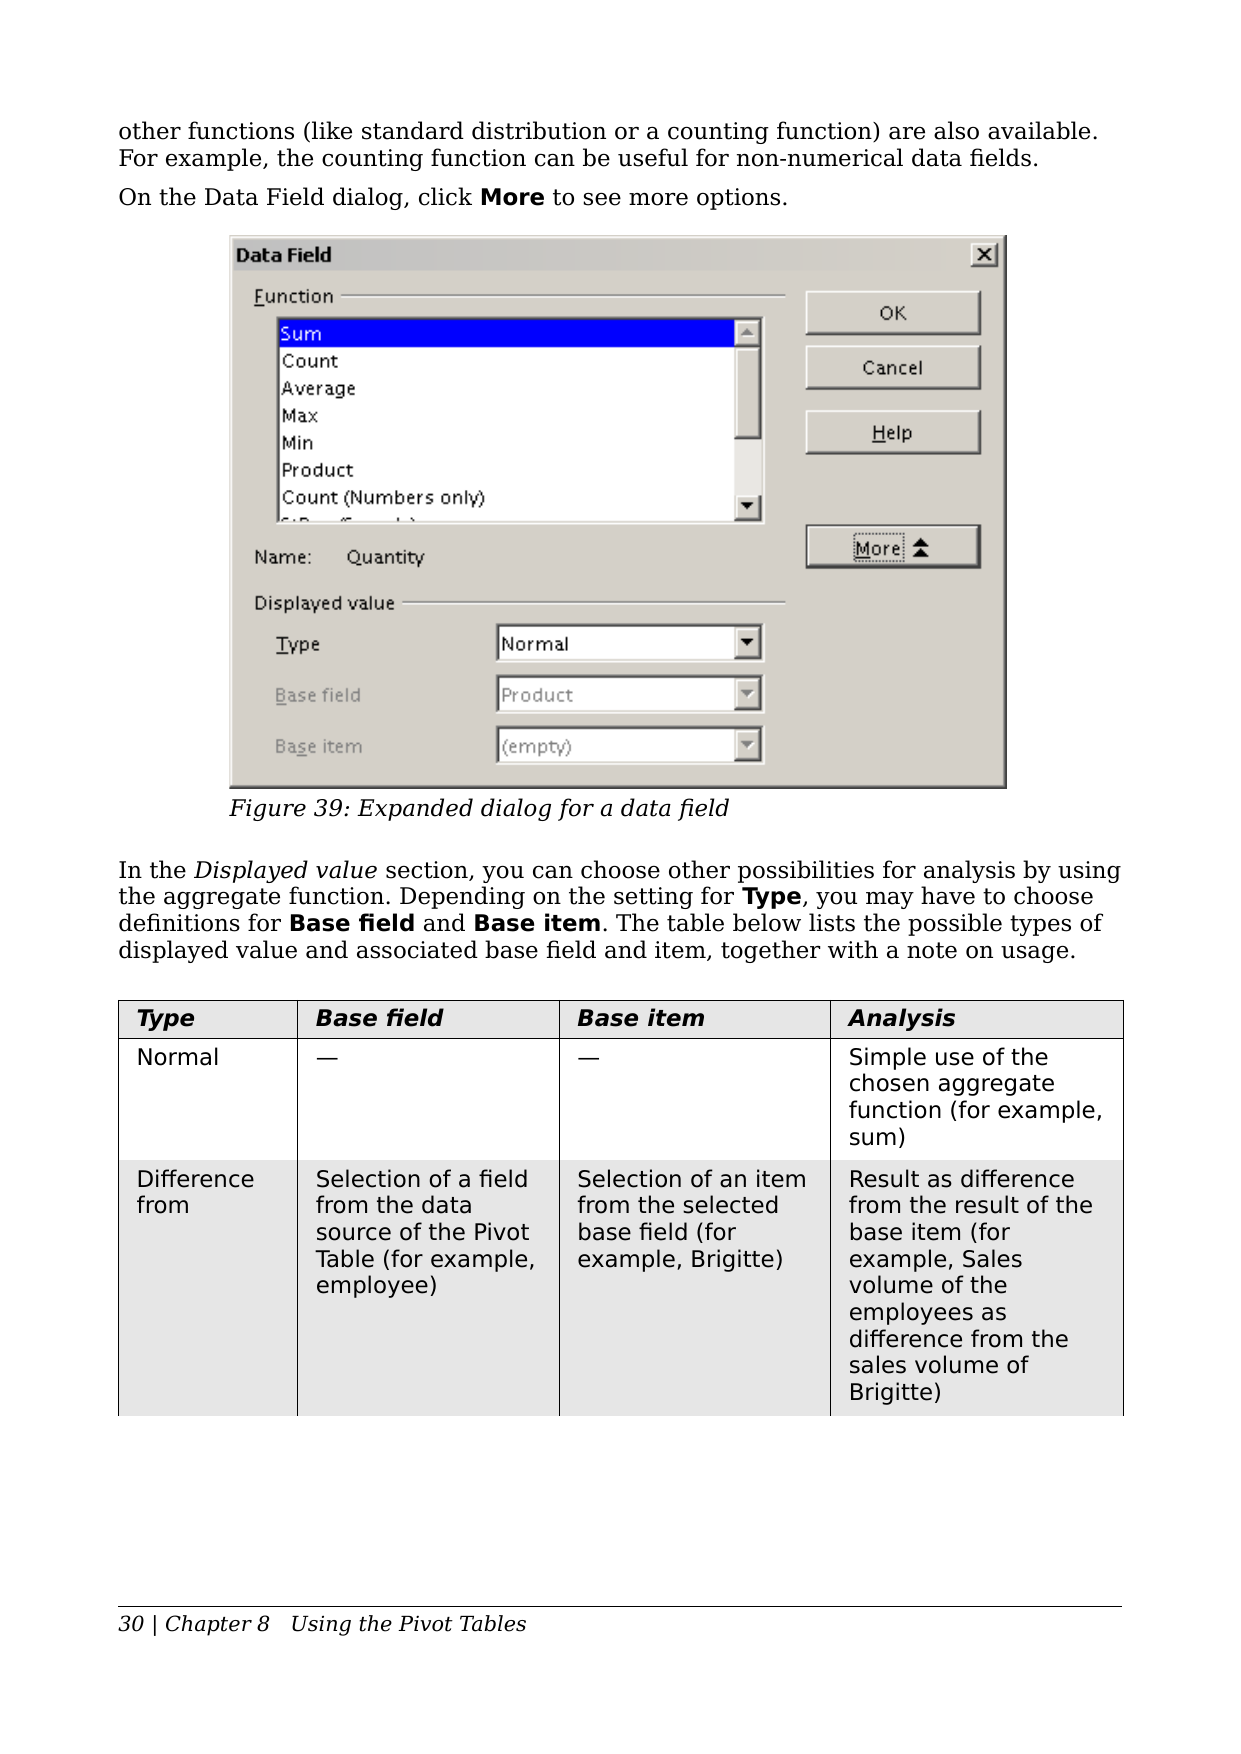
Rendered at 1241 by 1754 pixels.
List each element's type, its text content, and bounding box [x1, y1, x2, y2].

table_cell Selection of a field from the data source of the Pivot Table (for example, employee) [298, 1160, 559, 1416]
table_cell Simple use of the chosen aggregate function (for example, sum) [831, 1039, 1123, 1160]
table_cell Selection of an item from the selected base field (for example, Brigitte) [560, 1160, 830, 1416]
table_cell Difference from [119, 1160, 297, 1416]
text On the Data Field dialog, click More to see more options. [118, 184, 1122, 211]
table_header Type [119, 1001, 297, 1038]
table_header Base item [560, 1001, 830, 1038]
table_header Base field [298, 1001, 559, 1038]
picture [229, 235, 1007, 789]
table_cell — [298, 1039, 559, 1160]
text Figure 39: Expanded dialog for a data field [229, 795, 1011, 822]
text other functions (like standard distribution or a counting function) are also available. For example, the counting function can be useful for non-numerical data fields. [118, 118, 1122, 171]
table_header Analysis [831, 1001, 1123, 1038]
table_cell Result as difference from the result of the base item (for example, Sales volume of the employees as difference from the sales volume of Brigitte) [831, 1160, 1123, 1416]
text In the Displayed value section, you can choose other possibilities for analysis by using the aggregate function. Depending on the setting for Type, you may have to choose definitions for Base field and Base item. The table below lists the possible types of displayed value and associated base field and item, together with a note on usage. [118, 857, 1122, 963]
table_cell Normal [119, 1039, 297, 1160]
table_cell — [560, 1039, 830, 1160]
